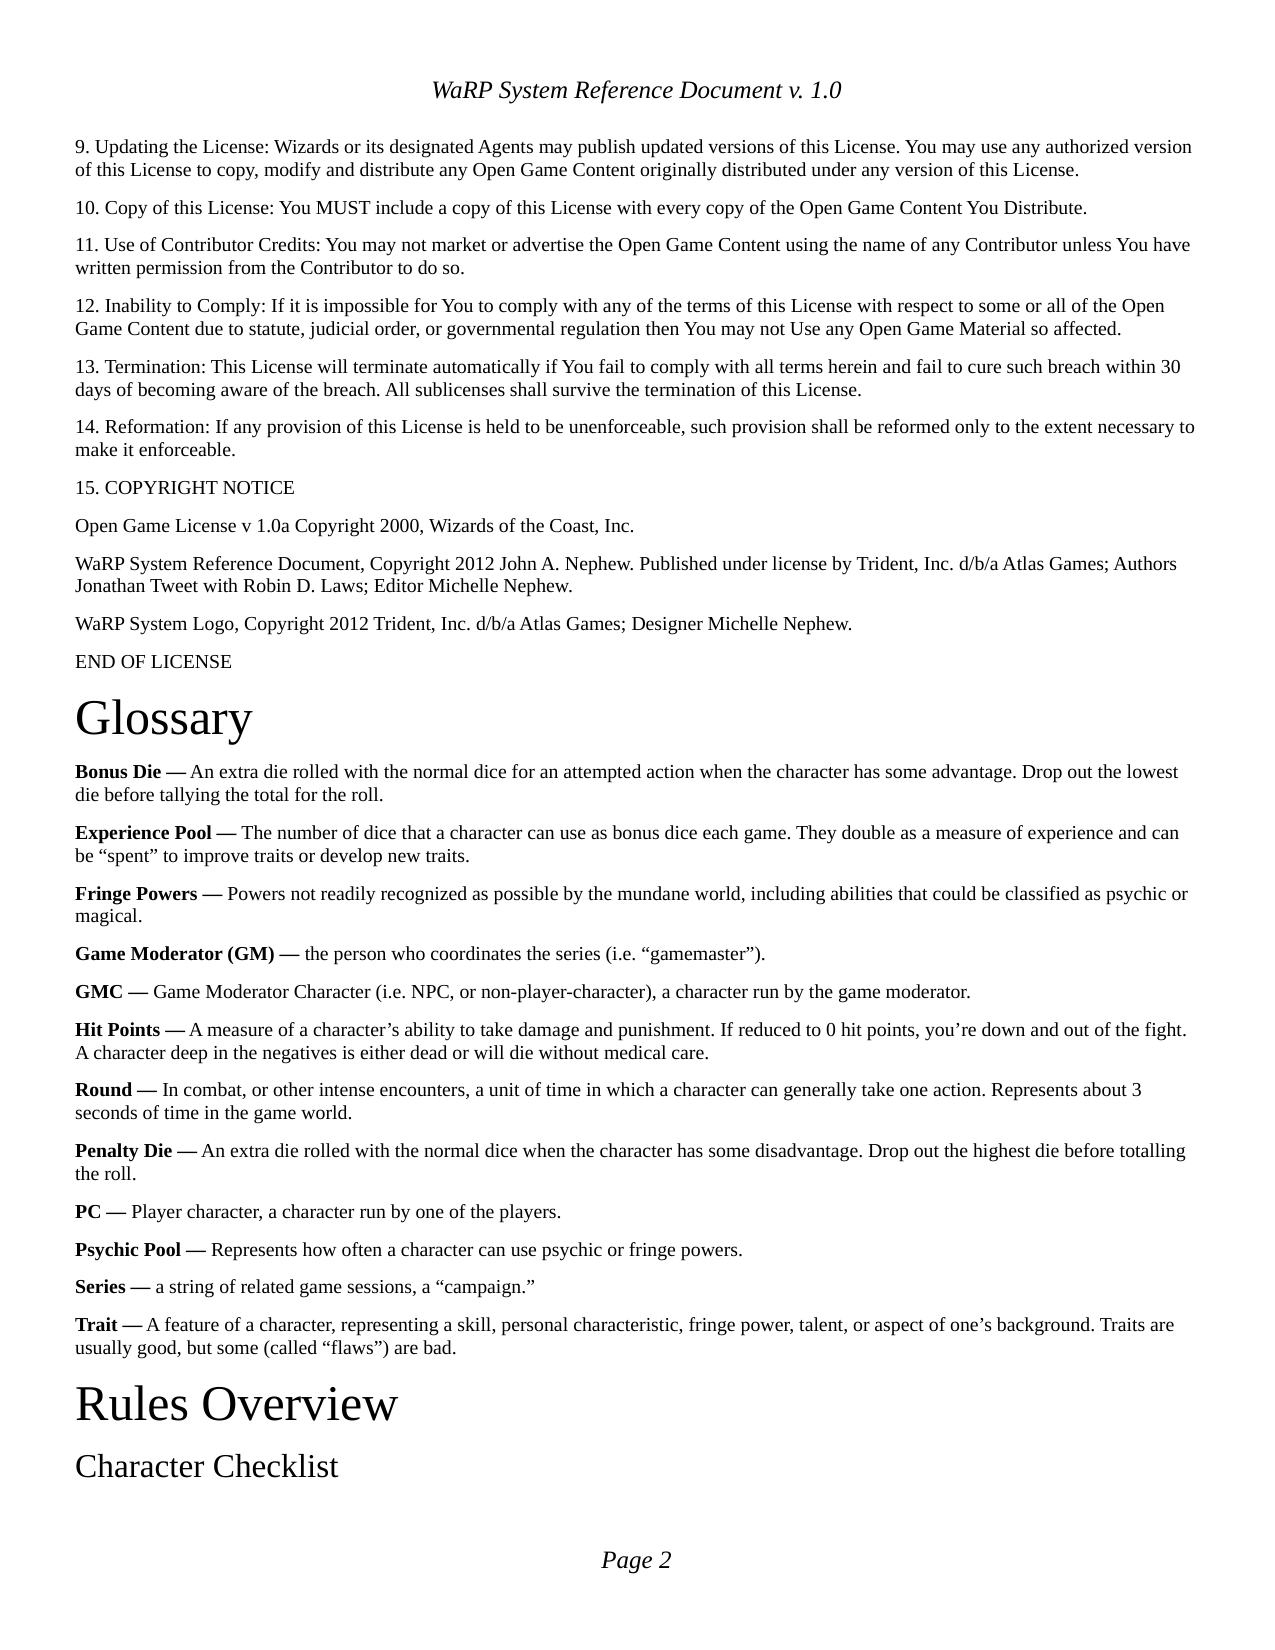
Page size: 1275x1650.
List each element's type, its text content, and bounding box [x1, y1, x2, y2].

text Round — In combat, or other intense encounters, a unit of time in which a character can generally take one action. Represents about 3 seconds of time in the game world. [75, 1078, 1200, 1124]
text 9. Updating the License: Wizards or its designated Agents may publish updated versions of this License. You may use any authorized version of this License to copy, modify and distribute any Open Game Content originally distributed under any version of this License. [75, 135, 1200, 181]
text WaRP System Logo, Copyright 2012 Trident, Inc. d/b/a Atlas Games; Designer Michelle Nephew. [75, 612, 1200, 635]
text Series — a string of related game sessions, a “campaign.” [75, 1275, 1200, 1298]
text 10. Copy of this License: You MUST include a copy of this License with every copy of the Open Game Content You Distribute. [75, 196, 1200, 218]
text Penalty Die — An extra die rolled with the normal dice when the character has some disadvantage. Drop out the highest die before totalling the roll. [75, 1139, 1200, 1185]
text GMC — Game Moderator Character (i.e. NPC, or non-player-character), a character run by the game moderator. [75, 980, 1200, 1003]
text PC — Player character, a character run by one of the players. [75, 1200, 1200, 1222]
text 14. Reformation: If any provision of this License is held to be unenforceable, such provision shall be reformed only to the extent necessary to make it enforceable. [75, 415, 1200, 461]
text Character Checklist [75, 1446, 1200, 1484]
text Bonus Die — An extra die rolled with the normal dice for an attempted action when the character has some advantage. Drop out the lowest die before tallying the total for the roll. [75, 760, 1200, 806]
text Experience Pool — The number of dice that a character can use as bonus dice each game. They double as a measure of experience and can be “spent” to improve traits or develop new traits. [75, 821, 1200, 867]
text Hit Points — A measure of a character’s ability to take damage and punishment. If reduced to 0 hit points, you’re down and out of the fight. A character deep in the negatives is either dead or will die without medical care. [75, 1018, 1200, 1063]
text 13. Termination: This License will terminate automatically if You fail to comply with all terms herein and fail to cure such breach within 30 days of becoming aware of the breach. All sublicenses shall survive the termination of this License. [75, 355, 1200, 400]
text WaRP System Reference Document, Copyright 2012 John A. Nephew. Published under license by Trident, Inc. d/b/a Atlas Games; Authors Jonathan Tweet with Robin D. Laws; Editor Michelle Nephew. [75, 552, 1200, 597]
text Trait — A feature of a character, representing a skill, personal characteristic, fringe power, talent, or aspect of one’s background. Traits are usually good, but some (called “flaws”) are bad. [75, 1313, 1200, 1359]
text Open Game License v 1.0a Copyright 2000, Wizards of the Coast, Inc. [75, 514, 1200, 537]
text Game Moderator (GM) — the person who coordinates the series (i.e. “gamemaster”). [75, 942, 1200, 965]
text 12. Inability to Comply: If it is impossible for You to comply with any of the terms of this License with respect to some or all of the Open Game Content due to statute, judicial order, or governmental regulation then You may not Use any Open Game Material so affected. [75, 294, 1200, 340]
text Rules Overview [75, 1374, 1200, 1431]
text Psychic Pool — Represents how often a character can use psychic or fringe powers. [75, 1237, 1200, 1260]
text 15. COPYRIGHT NOTICE [75, 476, 1200, 499]
text Glossary [75, 688, 1200, 745]
text 11. Use of Contributor Credits: You may not market or advertise the Open Game Content using the name of any Contributor unless You have written permission from the Contributor to do so. [75, 233, 1200, 279]
text Fringe Powers — Powers not readily recognized as possible by the mundane world, including abilities that could be classified as psychic or magical. [75, 882, 1200, 927]
text END OF LICENSE [75, 650, 1200, 673]
